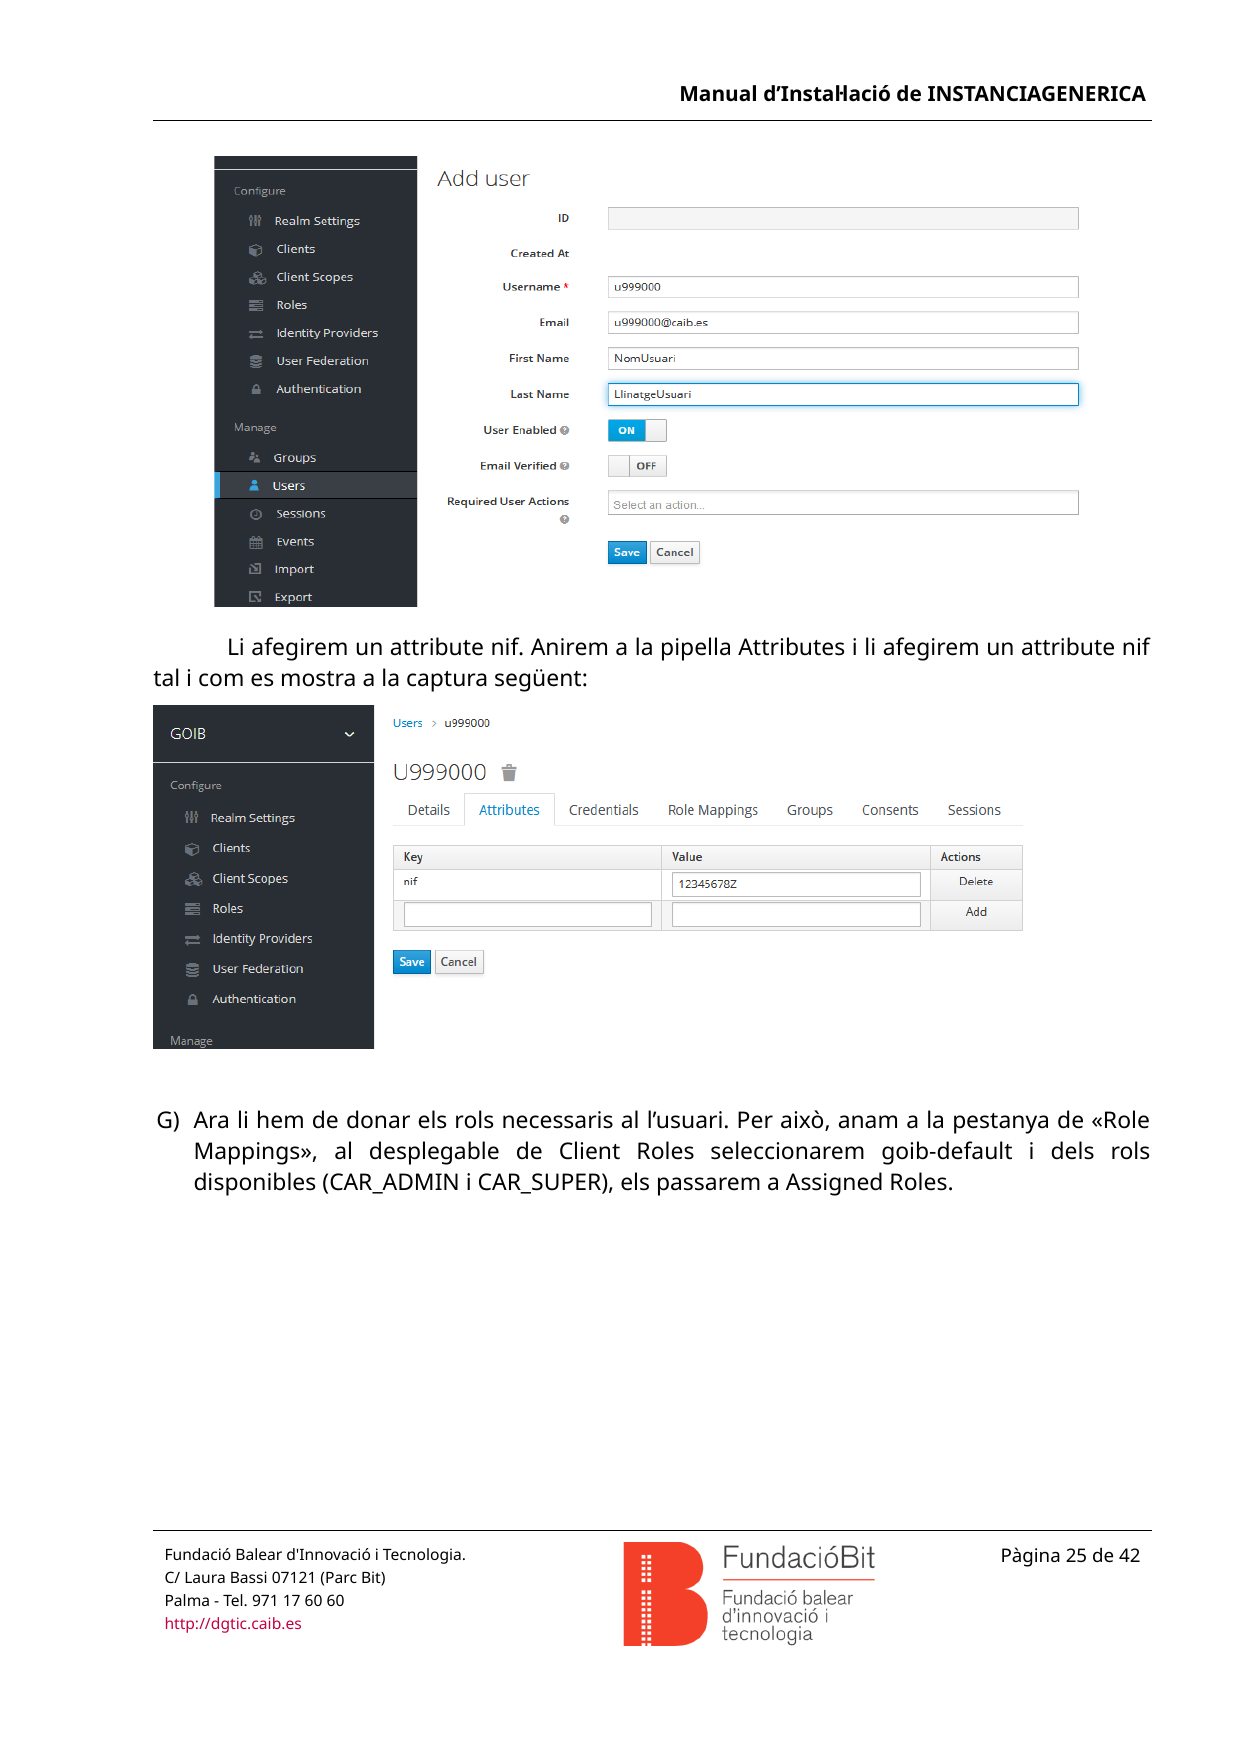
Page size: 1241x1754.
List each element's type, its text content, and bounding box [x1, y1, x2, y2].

list Li afegirem un attribute nif. Anirem a la pipella Attributes i li afegirem un attribute nif tal i com es mostra a la captura següent: [153, 631, 1152, 693]
picture [623, 1542, 875, 1646]
picture [153, 705, 1039, 1049]
picture [214, 156, 1091, 607]
list Ara li hem de donar els rols necessaris al l’usuari. Per això, anam a la pestanya de «Role Mappings», al desplegable de Client Roles seleccionarem goib-default i dels rols disponibles (CAR_ADMIN i CAR_SUPER), els passarem a Assigned Roles. [156, 1104, 1152, 1197]
